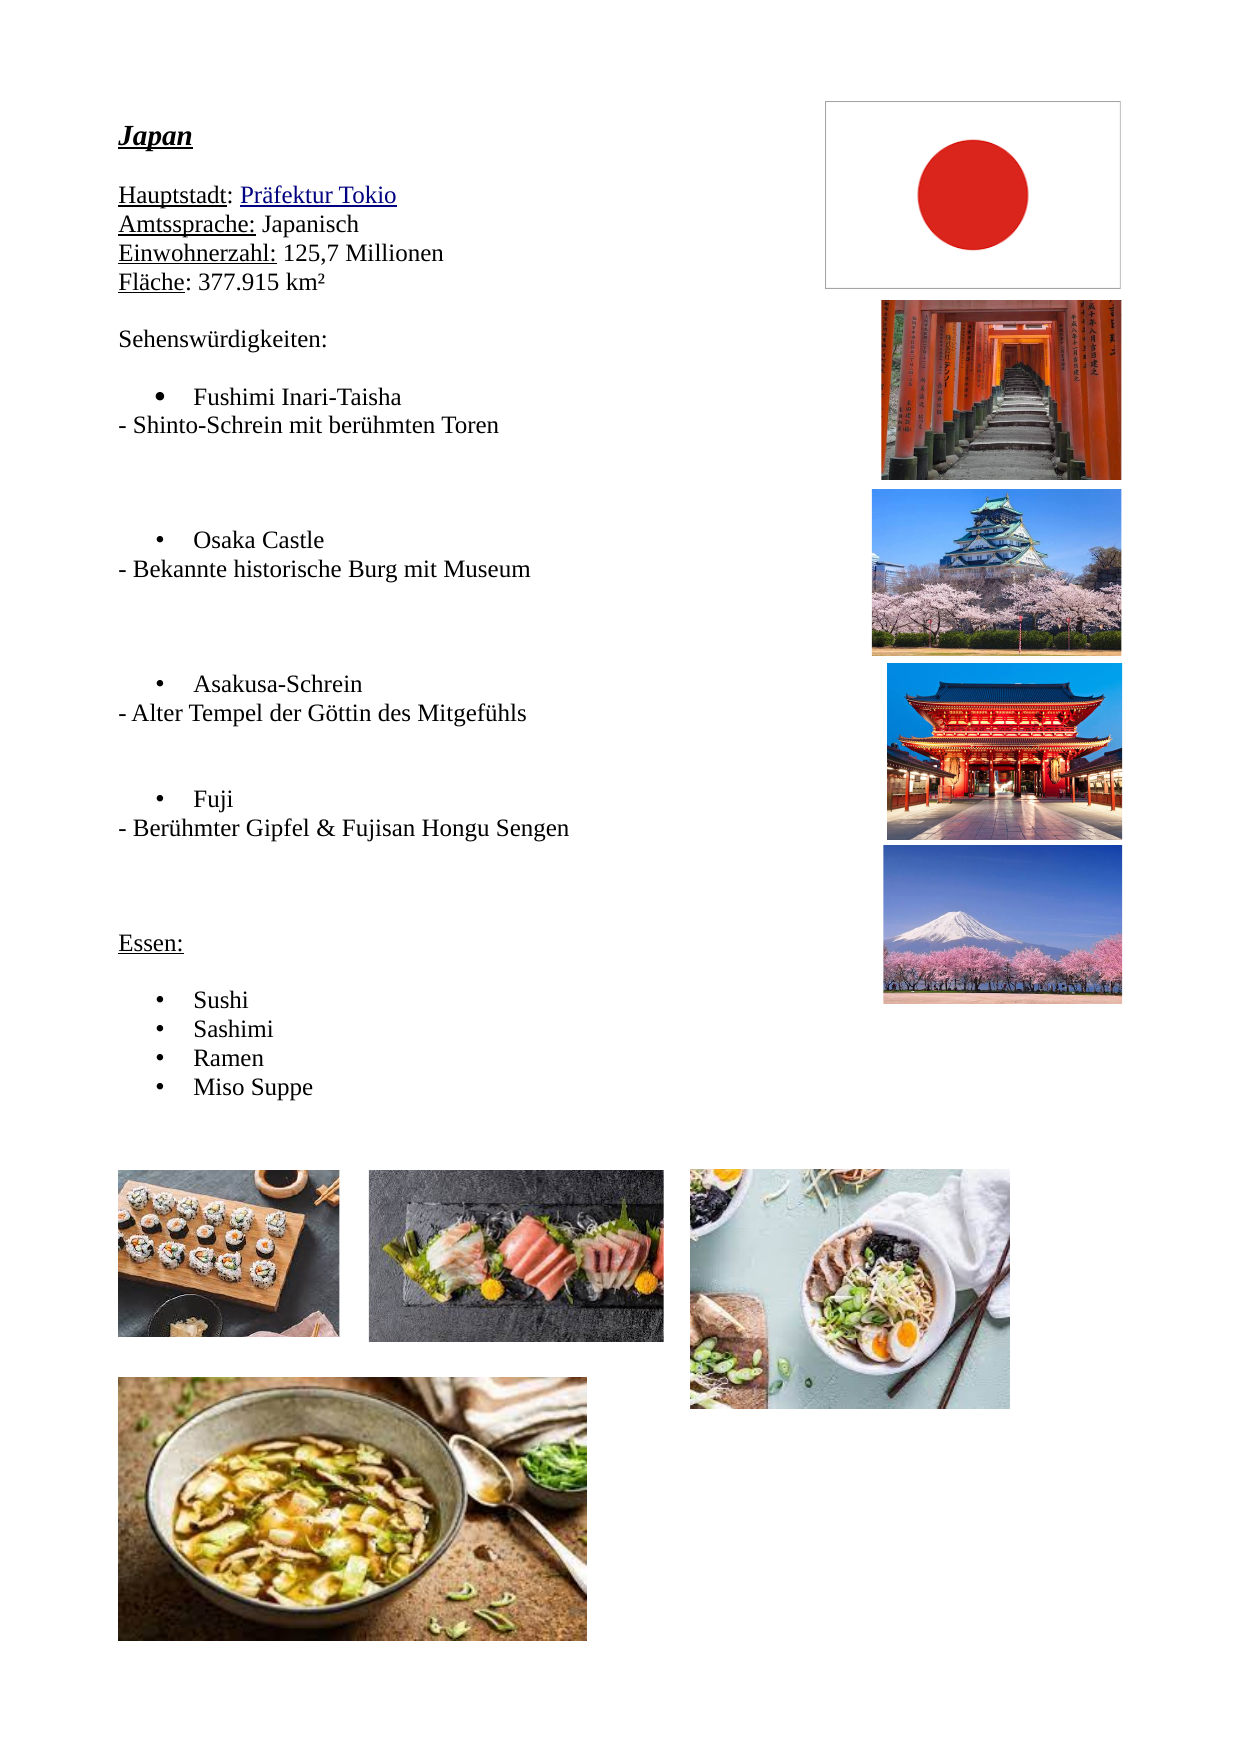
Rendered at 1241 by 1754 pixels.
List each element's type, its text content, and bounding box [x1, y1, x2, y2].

list Fushimi Inari-Taisha [156, 382, 881, 410]
text Fläche: 377.915 km² [118, 267, 1122, 295]
list Fuji [156, 784, 887, 813]
text Amtssprache: Japanisch [118, 209, 825, 238]
text - Bekannte historische Burg mit Museum [118, 554, 871, 583]
list Miso Suppe [156, 1072, 1122, 1100]
text Essen: [118, 928, 883, 957]
text Hauptstadt: Präfektur Tokio [118, 180, 825, 209]
text Japan [118, 118, 825, 152]
list Sashimi [156, 1014, 1122, 1043]
text - Shinto-Schrein mit berühmten Toren [118, 410, 881, 439]
text Sehenswürdigkeiten: [118, 324, 881, 353]
text - Berühmter Gipfel & Fujisan Hongu Sengen [118, 813, 1122, 842]
text - Alter Tempel der Göttin des Mitgefühls [118, 698, 887, 727]
text Einwohnerzahl: 125,7 Millionen [118, 238, 825, 267]
list Sushi [156, 985, 1122, 1014]
list Ramen [156, 1043, 1122, 1072]
list Osaka Castle [156, 525, 871, 554]
list Asakusa-Schrein [156, 669, 887, 698]
